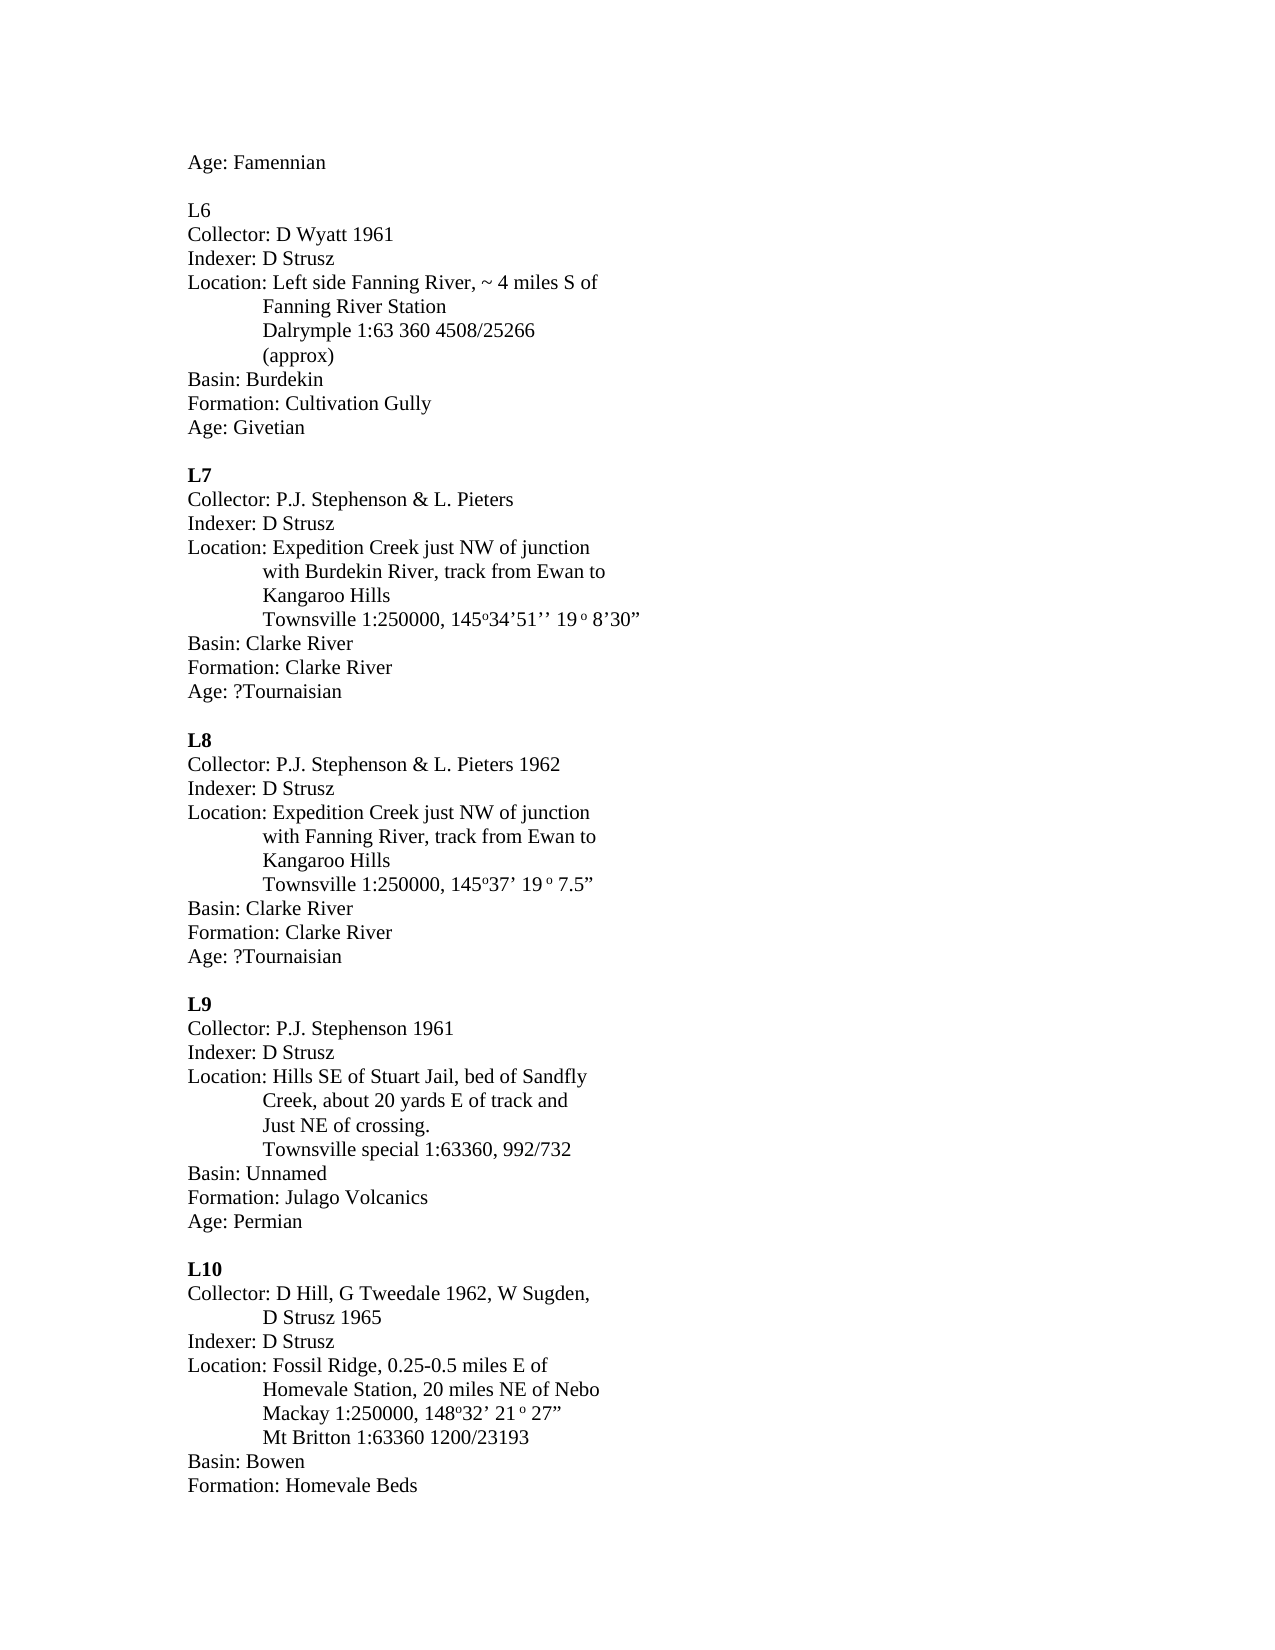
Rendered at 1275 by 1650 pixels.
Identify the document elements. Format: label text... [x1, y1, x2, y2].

text Formation: Clarke River [187, 655, 1087, 679]
text Basin: Bowen [187, 1449, 1087, 1473]
text Age: ?Tournaisian [187, 944, 1087, 968]
text Collector: D Hill, G Tweedale 1962, W Sugden, [187, 1281, 1087, 1305]
text Location: Expedition Creek just NW of junction [187, 535, 1087, 559]
text Location: Hills SE of Stuart Jail, bed of Sandfly [187, 1064, 1087, 1088]
text Age: Famennian [187, 150, 1087, 174]
text L10 [187, 1257, 1087, 1281]
text Indexer: D Strusz [187, 246, 1087, 270]
text (approx) [187, 342, 1087, 367]
text Kangaroo Hills [187, 583, 1087, 607]
text L8 [187, 727, 1087, 752]
text Fanning River Station [187, 294, 1087, 318]
text Indexer: D Strusz [187, 776, 1087, 800]
text Creek, about 20 yards E of track and [187, 1088, 1087, 1112]
text Age: Permian [187, 1209, 1087, 1233]
text Formation: Julago Volcanics [187, 1185, 1087, 1209]
text Basin: Clarke River [187, 631, 1087, 655]
text Basin: Burdekin [187, 367, 1087, 391]
text Mackay 1:250000, 148o32’ 21 o 27” [187, 1401, 1087, 1425]
text Location: Left side Fanning River, ~ 4 miles S of [187, 270, 1087, 294]
text D Strusz 1965 [187, 1305, 1087, 1329]
text Indexer: D Strusz [187, 1040, 1087, 1064]
text Townsville special 1:63360, 992/732 [187, 1137, 1087, 1161]
text Collector: P.J. Stephenson & L. Pieters 1962 [187, 752, 1087, 776]
text Basin: Unnamed [187, 1161, 1087, 1185]
text Dalrymple 1:63 360 4508/25266 [187, 318, 1087, 342]
text Collector: P.J. Stephenson 1961 [187, 1016, 1087, 1040]
text Indexer: D Strusz [187, 1329, 1087, 1353]
text Townsville 1:250000, 145o37’ 19 o 7.5” [187, 872, 1087, 896]
text Collector: D Wyatt 1961 [187, 222, 1087, 246]
text Townsville 1:250000, 145o34’51’’ 19 o 8’30” [187, 607, 1087, 631]
text Formation: Cultivation Gully [187, 391, 1087, 415]
text Age: ?Tournaisian [187, 679, 1087, 703]
text Just NE of crossing. [187, 1112, 1087, 1137]
text Collector: P.J. Stephenson & L. Pieters [187, 487, 1087, 511]
text Formation: Clarke River [187, 920, 1087, 944]
text Kangaroo Hills [187, 848, 1087, 872]
text L9 [187, 992, 1087, 1016]
text L6 [187, 198, 1087, 222]
text Basin: Clarke River [187, 896, 1087, 920]
text L7 [187, 463, 1087, 487]
text Formation: Homevale Beds [187, 1473, 1087, 1497]
text Homevale Station, 20 miles NE of Nebo [187, 1377, 1087, 1401]
text with Fanning River, track from Ewan to [187, 824, 1087, 848]
text Indexer: D Strusz [187, 511, 1087, 535]
text Mt Britton 1:63360 1200/23193 [187, 1425, 1087, 1449]
text with Burdekin River, track from Ewan to [187, 559, 1087, 583]
text Age: Givetian [187, 415, 1087, 439]
text Location: Fossil Ridge, 0.25-0.5 miles E of [187, 1353, 1087, 1377]
text Location: Expedition Creek just NW of junction [187, 800, 1087, 824]
